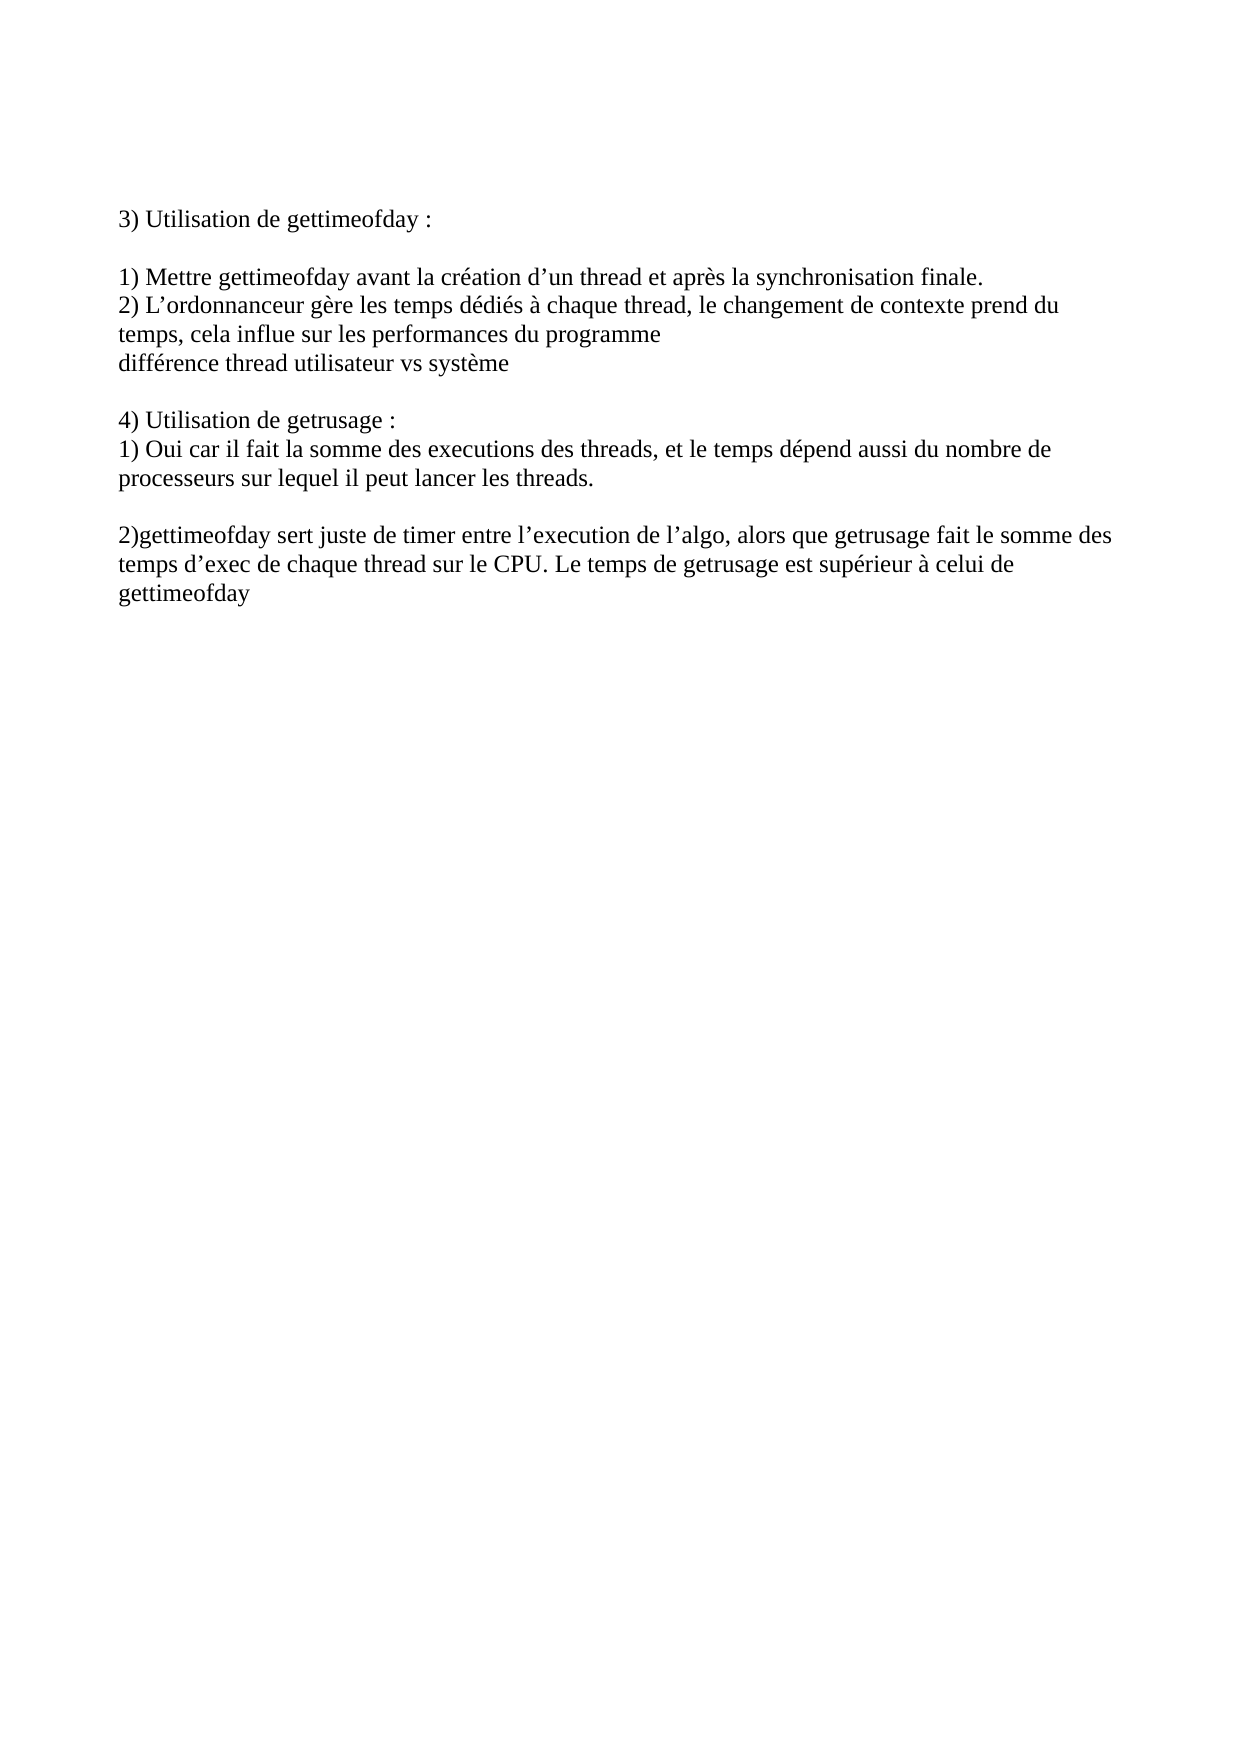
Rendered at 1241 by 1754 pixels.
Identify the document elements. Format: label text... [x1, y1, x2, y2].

text 4) Utilisation de getrusage : [118, 406, 1122, 434]
text 1) Mettre gettimeofday avant la création d’un thread et après la synchronisation finale. [118, 262, 1122, 291]
text 1) Oui car il fait la somme des executions des threads, et le temps dépend aussi du nombre de processeurs sur lequel il peut lancer les threads. [118, 434, 1122, 492]
text 3) Utilisation de gettimeofday : [118, 204, 1122, 233]
text différence thread utilisateur vs système [118, 348, 1122, 377]
text 2) L’ordonnanceur gère les temps dédiés à chaque thread, le changement de contexte prend du temps, cela influe sur les performances du programme [118, 291, 1122, 348]
text 2)gettimeofday sert juste de timer entre l’execution de l’algo, alors que getrusage fait le somme des temps d’exec de chaque thread sur le CPU. Le temps de getrusage est supérieur à celui de gettimeofday [118, 521, 1122, 607]
